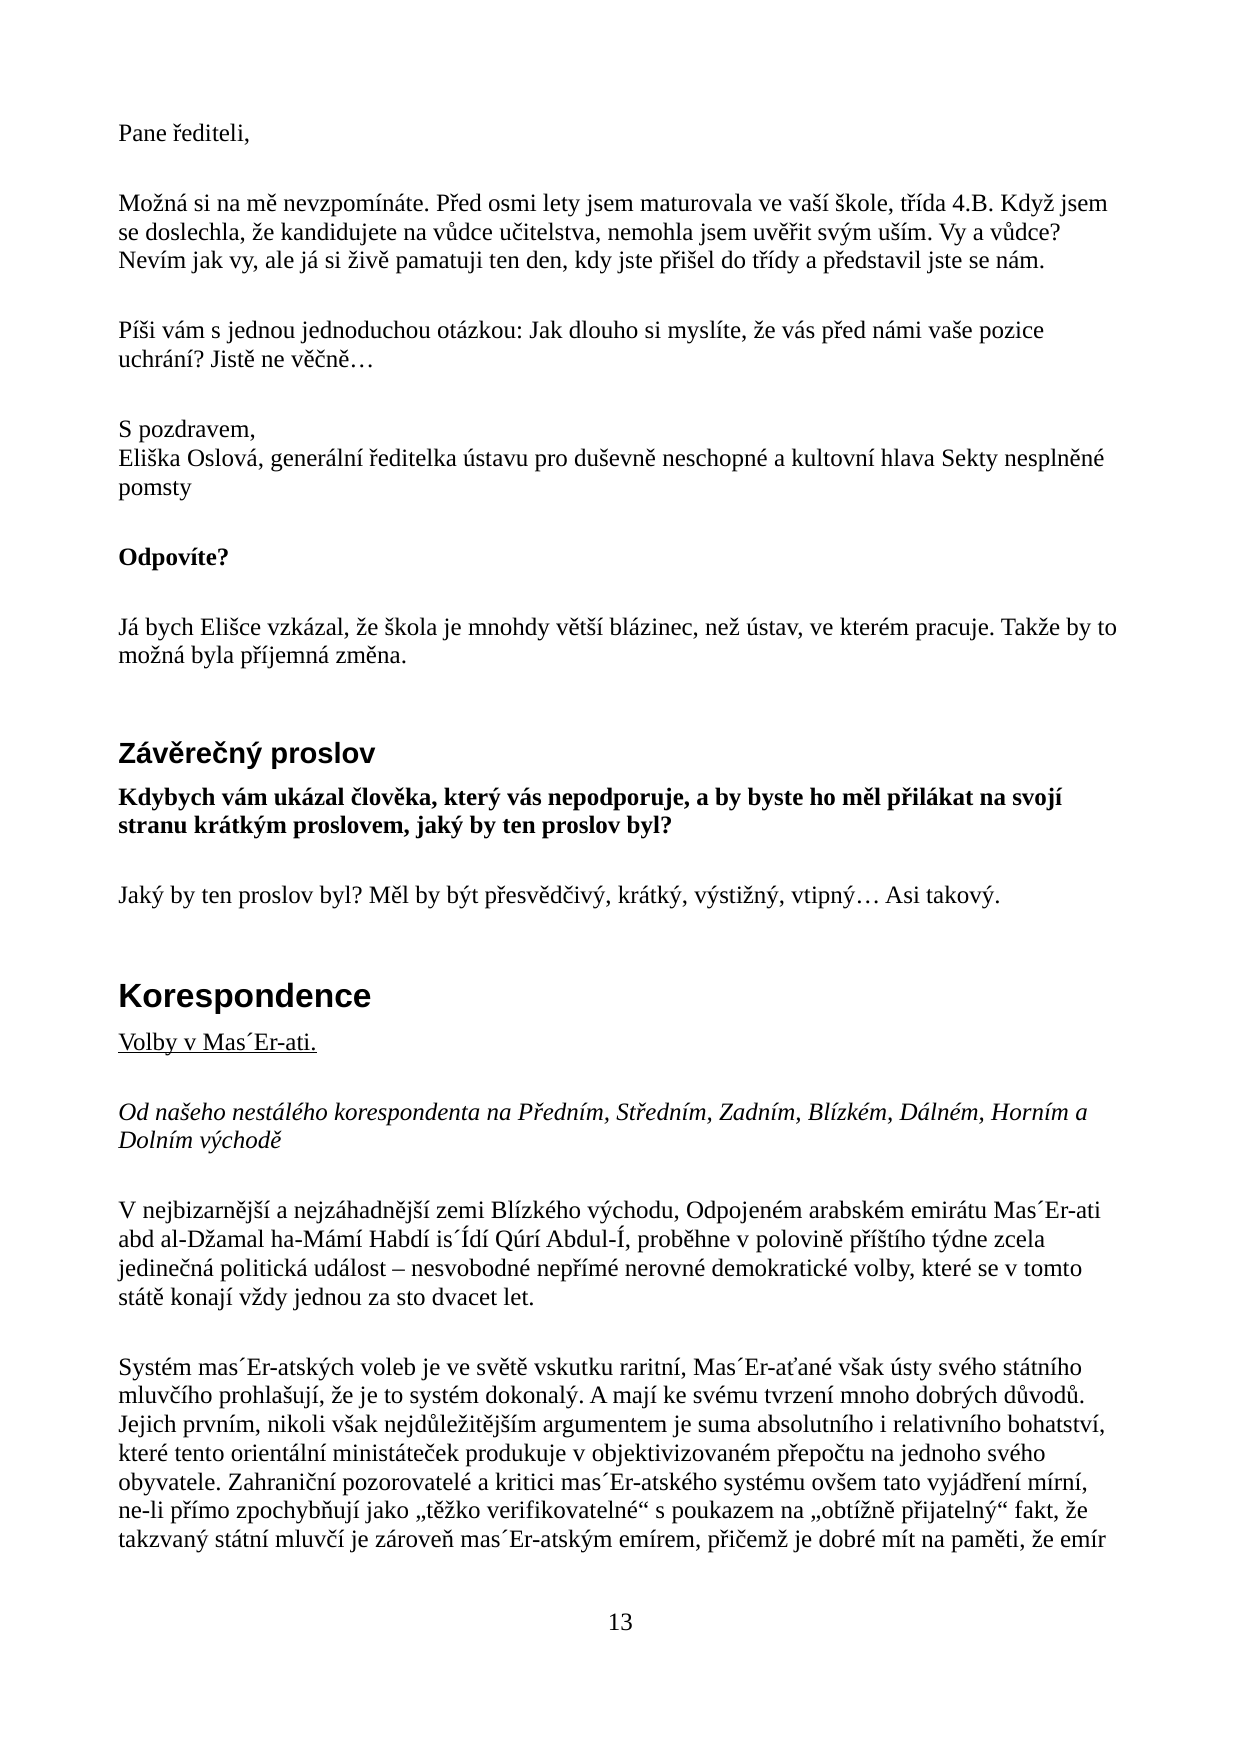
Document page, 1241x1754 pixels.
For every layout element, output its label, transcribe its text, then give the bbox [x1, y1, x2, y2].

text Volby v Mas´Er-ati. [118, 1027, 1122, 1084]
subtitle Závěrečný proslov [118, 736, 1122, 769]
text Možná si na mě nevzpomínáte. Před osmi lety jsem maturovala ve vaší škole, třída 4.B. Když jsem se doslechla, že kandidujete na vůdce učitelstva, nemohla jsem uvěřit svým uším. Vy a vůdce? Nevím jak vy, ale já si živě pamatuji ten den, kdy jste přišel do třídy a představil jste se nám. [118, 188, 1122, 303]
text V nejbizarnější a nejzáhadnější zemi Blízkého východu, Odpojeném arabském emirátu Mas´Er-ati abd al-Džamal ha-Mámí Habdí is´Ídí Qúrí Abdul-Í, proběhne v polovině příštího týdne zcela jedinečná politická událost – nesvobodné nepřímé nerovné demokratické volby, které se v tomto státě konají vždy jednou za sto dvacet let. [118, 1195, 1122, 1339]
subtitle Korespondence [118, 975, 1122, 1014]
text Od našeho nestálého korespondenta na Předním, Středním, Zadním, Blízkém, Dálném, Horním a Dolním východě [118, 1097, 1122, 1183]
text Já bych Elišce vzkázal, že škola je mnohdy větší blázinec, než ústav, ve kterém pracuje. Takže by to možná byla příjemná změna. [118, 612, 1122, 698]
text Pane řediteli, [118, 118, 1122, 176]
text Kdybych vám ukázal člověka, který vás nepodporuje, a by byste ho měl přilákat na svojí stranu krátkým proslovem, jaký by ten proslov byl? [118, 782, 1122, 868]
text Systém mas´Er-atských voleb je ve světě vskutku raritní, Mas´Er-aťané však ústy svého státního mluvčího prohlašují, že je to systém dokonalý. A mají ke svému tvrzení mnoho dobrých důvodů. Jejich prvním, nikoli však nejdůležitějším argumentem je suma absolutního i relativního bohatství, které tento orientální ministáteček produkuje v objektivizovaném přepočtu na jednoho svého obyvatele. Zahraniční pozorovatelé a kritici mas´Er-atského systému ovšem tato vyjádření mírní, ne-li přímo zpochybňují jako „těžko verifikovatelné“ s poukazem na „obtížně přijatelný“ fakt, že takzvaný státní mluvčí je zároveň mas´Er-atským emírem, přičemž je dobré mít na paměti, že emír [118, 1352, 1122, 1553]
text Odpovíte? [118, 542, 1122, 599]
text Píši vám s jednou jednoduchou otázkou: Jak dlouho si myslíte, že vás před námi vaše pozice uchrání? Jistě ne věčně… [118, 316, 1122, 402]
text Jaký by ten proslov byl? Měl by být přesvědčivý, krátký, výstižný, vtipný… Asi takový. [118, 880, 1122, 938]
text S pozdravem, Eliška Oslová, generální ředitelka ústavu pro duševně neschopné a kultovní hlava Sekty nesplněné pomsty [118, 414, 1122, 529]
